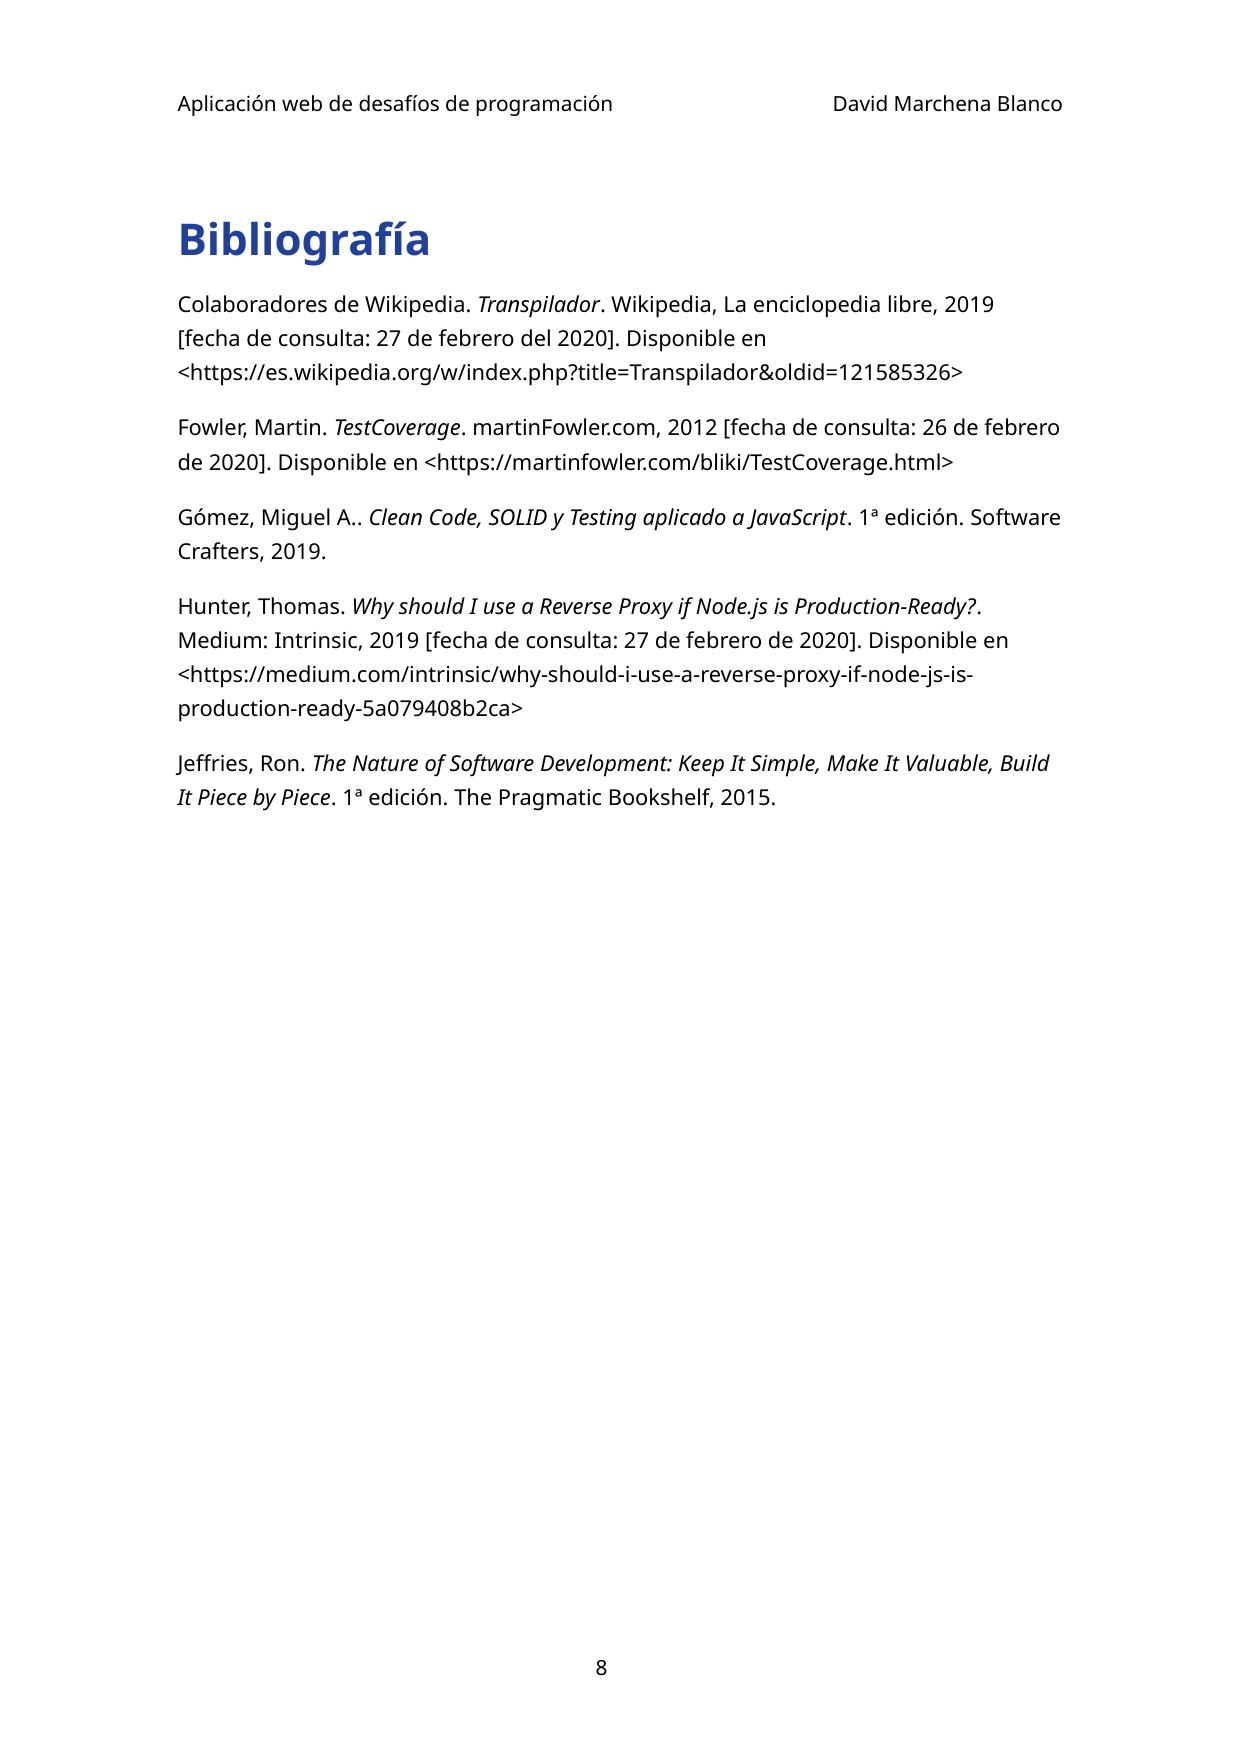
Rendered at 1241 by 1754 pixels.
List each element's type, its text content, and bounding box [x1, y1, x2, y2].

text Fowler, Martin. TestCoverage. martinFowler.com, 2012 [fecha de consulta: 26 de febrero de 2020]. Disponible en <https://martinfowler.com/bliki/TestCoverage.html> [177, 412, 1063, 476]
subtitle Bibliografía [177, 208, 1063, 268]
text Jeffries, Ron. The Nature of Software Development: Keep It Simple, Make It Valuable, Build It Piece by Piece. 1ª edición. The Pragmatic Bookshelf, 2015. [177, 748, 1063, 812]
text Colaboradores de Wikipedia. Transpilador. Wikipedia, La enciclopedia libre, 2019 [fecha de consulta: 27 de febrero del 2020]. Disponible en <https://es.wikipedia.org/w/index.php?title=Transpilador&oldid=121585326> [177, 289, 1063, 387]
text Gómez, Miguel A.. Clean Code, SOLID y Testing aplicado a JavaScript. 1ª edición. Software Crafters, 2019. [177, 502, 1063, 566]
text Hunter, Thomas. Why should I use a Reverse Proxy if Node.js is Production-Ready?. Medium: Intrinsic, 2019 [fecha de consulta: 27 de febrero de 2020]. Disponible en <https://medium.com/intrinsic/why-should-i-use-a-reverse-proxy-if-node-js-is-production-ready-5a079408b2ca> [177, 591, 1063, 723]
